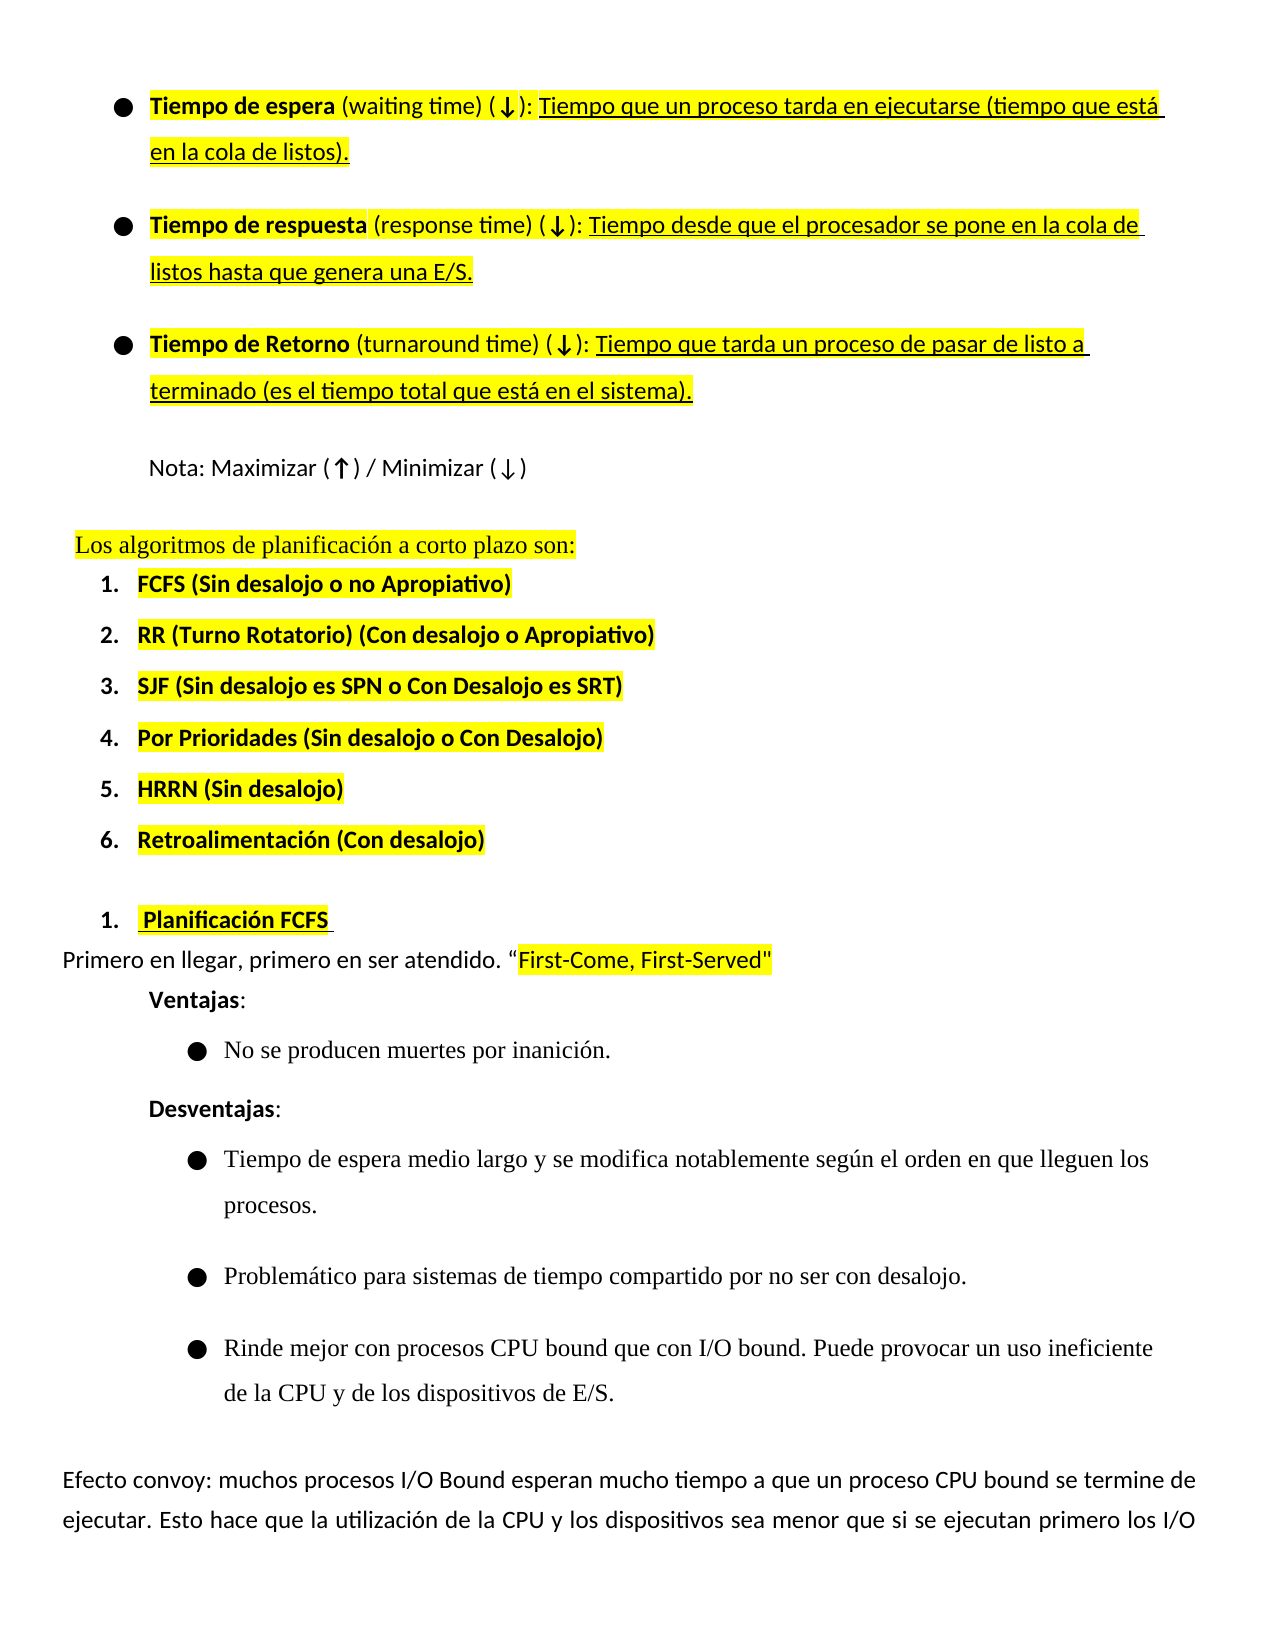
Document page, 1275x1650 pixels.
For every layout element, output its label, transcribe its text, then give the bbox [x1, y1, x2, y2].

list No se producen muertes por inanición. [186, 1021, 1212, 1073]
text Los algoritmos de planificación a corto plazo son: [75, 530, 1212, 559]
text Nota: Maximizar (↑) / Minimizar (↓) [149, 452, 1212, 482]
list HRRN (Sin desalojo) [100, 773, 1212, 804]
text Ventajas: [149, 984, 1212, 1014]
list Retroalimentación (Con desalojo) [100, 824, 1212, 855]
text Efecto convoy: muchos procesos I/O Bound esperan mucho tiempo a que un proceso CPU bound se termine de ejecutar. Esto hace que la utilización de la CPU y los dispositivos sea menor que si se ejecutan primero los I/O [62, 1464, 1198, 1534]
list FCFS (Sin desalojo o no Apropiativo) [100, 568, 1212, 598]
list Por Prioridades (Sin desalojo o Con Desalojo) [100, 722, 1212, 752]
list Tiempo de espera medio largo y se modifica notablemente según el orden en que lleguen los procesos. [186, 1131, 1149, 1219]
list Rinde mejor con procesos CPU bound que con I/O bound. Puede provocar un uso ineficiente de la CPU y de los dispositivos de E/S. [186, 1319, 1183, 1407]
list RR (Turno Rotatorio) (Con desalojo o Apropiativo) [100, 619, 1212, 650]
text Primero en llegar, primero en ser atendido. “First-Come, First-Served" [62, 944, 1022, 975]
list Tiempo de espera (waiting time) (↓): Tiempo que un proceso tarda en ejecutarse (tiempo que está en la cola de listos). [112, 77, 1177, 167]
list SJF (Sin desalojo es SPN o Con Desalojo es SRT) [100, 671, 1212, 701]
list Tiempo de respuesta (response time) (↓): Tiempo desde que el procesador se pone en la cola de listos hasta que genera una E/S. [112, 196, 1165, 286]
list Tiempo de Retorno (turnaround time) (↓): Tiempo que tarda un proceso de pasar de listo a terminado (es el tiempo total que está en el sistema). [112, 315, 1175, 406]
list Planificación FCFS [100, 905, 507, 935]
list Problemático para sistemas de tiempo compartido por no ser con desalojo. [186, 1247, 1212, 1298]
text Desventajas: [149, 1093, 1212, 1124]
